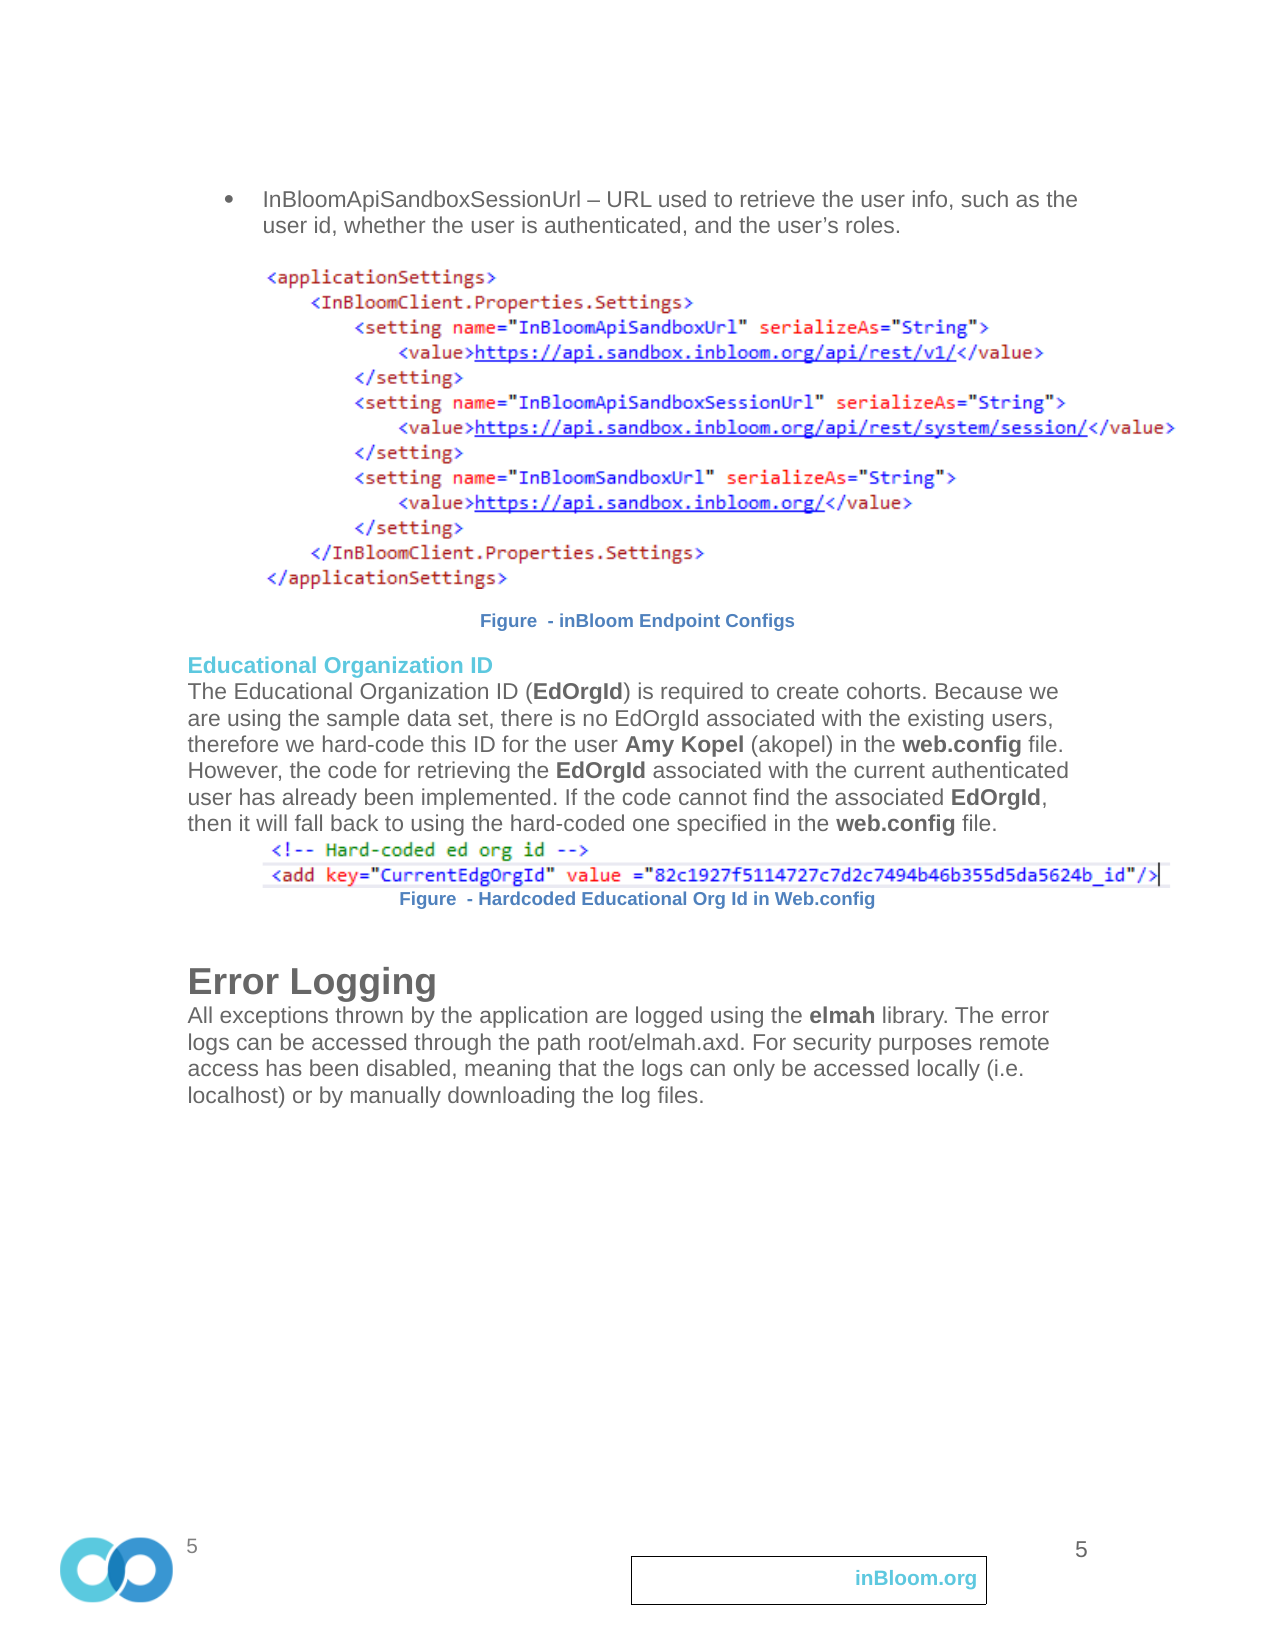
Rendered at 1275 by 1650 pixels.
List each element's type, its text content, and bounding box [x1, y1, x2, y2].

picture [262, 265, 1185, 589]
text Figure - inBloom Endpoint Configs [187, 609, 1087, 631]
text All exceptions thrown by the application are logged using the elmah library. The error logs can be accessed through the path root/elmah.axd. For security purposes remote access has been disabled, meaning that the logs can only be accessed locally (i.e. localhost) or by manually downloading the log files. [187, 1002, 1087, 1108]
subtitle Educational Organization ID [187, 652, 1087, 678]
picture [50, 1525, 923, 1642]
list InBloomApiSandboxSessionUrl – URL used to retrieve the user info, such as the user id, whether the user is authenticated, and the user’s roles. [225, 186, 1087, 239]
picture [262, 836, 1171, 888]
subtitle Error Logging [187, 959, 1087, 1002]
text The Educational Organization ID (EdOrgId) is required to create cohorts. Because we are using the sample data set, there is no EdOrgId associated with the existing users, therefore we hard-code this ID for the user Amy Kopel (akopel) in the web.config file. However, the code for retrieving the EdOrgId associated with the current authenticated user has already been implemented. If the code cannot find the associated EdOrgId, then it will fall back to using the hard-coded one specified in the web.config file. [187, 678, 1087, 836]
text Figure - Hardcoded Educational Org Id in Web.config [187, 888, 1087, 909]
